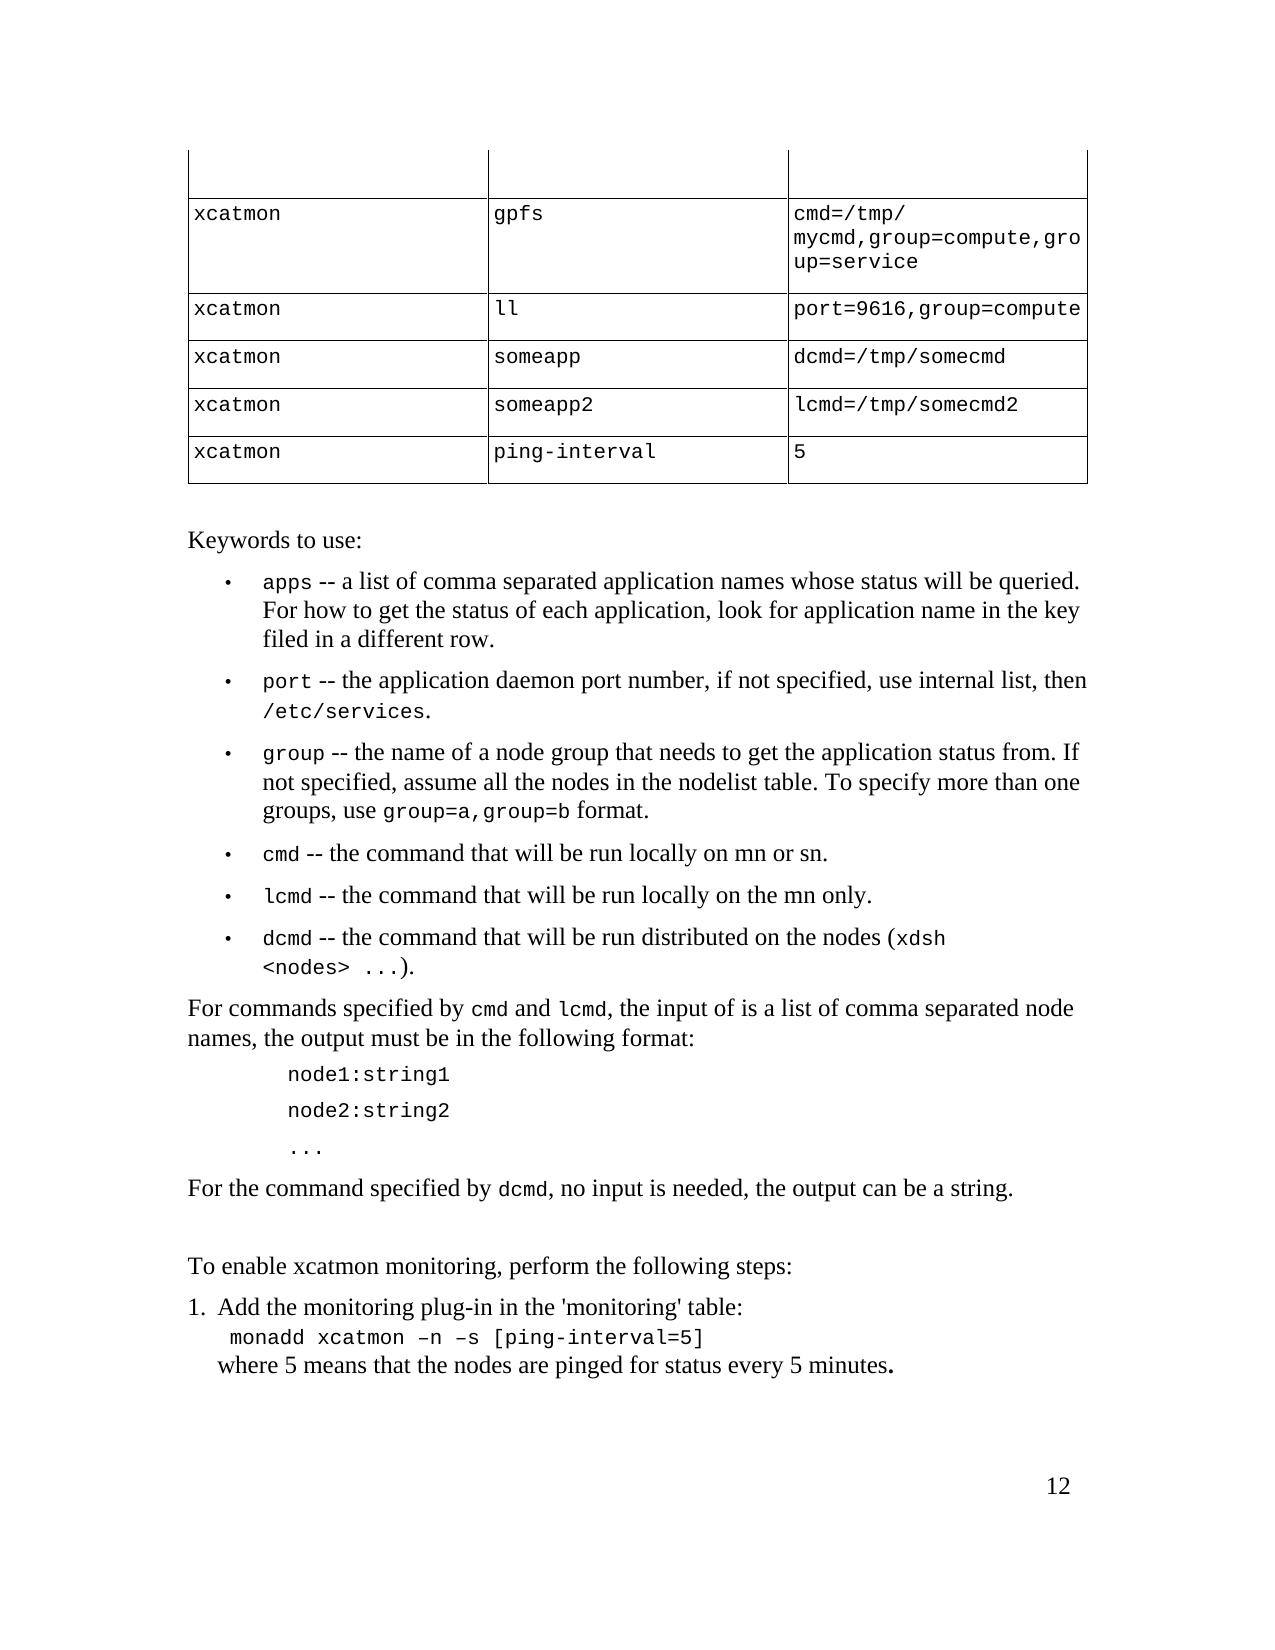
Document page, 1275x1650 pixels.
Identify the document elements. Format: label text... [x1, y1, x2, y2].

table_cell 5 [789, 437, 1087, 483]
text ... [187, 1137, 1087, 1160]
text For commands specified by cmd and lcmd, the input of is a list of comma separated node names, the output must be in the following format: [187, 993, 1087, 1052]
text Keywords to use: [187, 525, 1087, 553]
table_cell xcatmon [189, 199, 487, 293]
table_cell xcatmon [189, 437, 487, 483]
table_cell cmd=/tmp/mycmd,group=compute,group=service [789, 199, 1087, 293]
table_cell xcatmon [189, 294, 487, 340]
list apps -- a list of comma separated application names whose status will be queried. For how to get the status of each application, look for application name in the key filed in a different row. [225, 566, 1087, 653]
table_cell xcatmon [189, 341, 487, 388]
list lcmd -- the command that will be run locally on the mn only. [225, 880, 1087, 909]
list dcmd -- the command that will be run distributed on the nodes (xdsh <nodes> ...). [225, 922, 1087, 981]
table_cell xcatmon [189, 389, 487, 436]
table_cell ll [489, 294, 787, 340]
table_cell someapp2 [489, 389, 787, 436]
table_cell lcmd=/tmp/somecmd2 [789, 389, 1087, 436]
table_cell [489, 150, 787, 198]
table_cell [189, 150, 487, 198]
text node2:string2 [187, 1101, 1087, 1124]
list Add the monitoring plug-in in the 'monitoring' table: monadd xcatmon –n –s [ping-interval=5] where 5 means that the nodes are pinged for status every 5 minutes. [187, 1292, 1087, 1379]
table_cell port=9616,group=compute [789, 294, 1087, 340]
text node1:string1 [187, 1064, 1087, 1088]
list cmd -- the command that will be run locally on mn or sn. [225, 838, 1087, 867]
table_cell dcmd=/tmp/somecmd [789, 341, 1087, 388]
table_cell someapp [489, 341, 787, 388]
text To enable xcatmon monitoring, perform the following steps: [187, 1251, 1087, 1280]
table_cell [789, 150, 1087, 198]
list group -- the name of a node group that needs to get the application status from. If not specified, assume all the nodes in the nodelist table. To specify more than one groups, use group=a,group=b format. [225, 737, 1087, 825]
table_cell ping-interval [489, 437, 787, 483]
text For the command specified by dcmd, no input is needed, the output can be a string. [187, 1173, 1087, 1202]
table_cell gpfs [489, 199, 787, 293]
list port -- the application daemon port number, if not specified, use internal list, then /etc/services. [225, 666, 1087, 725]
